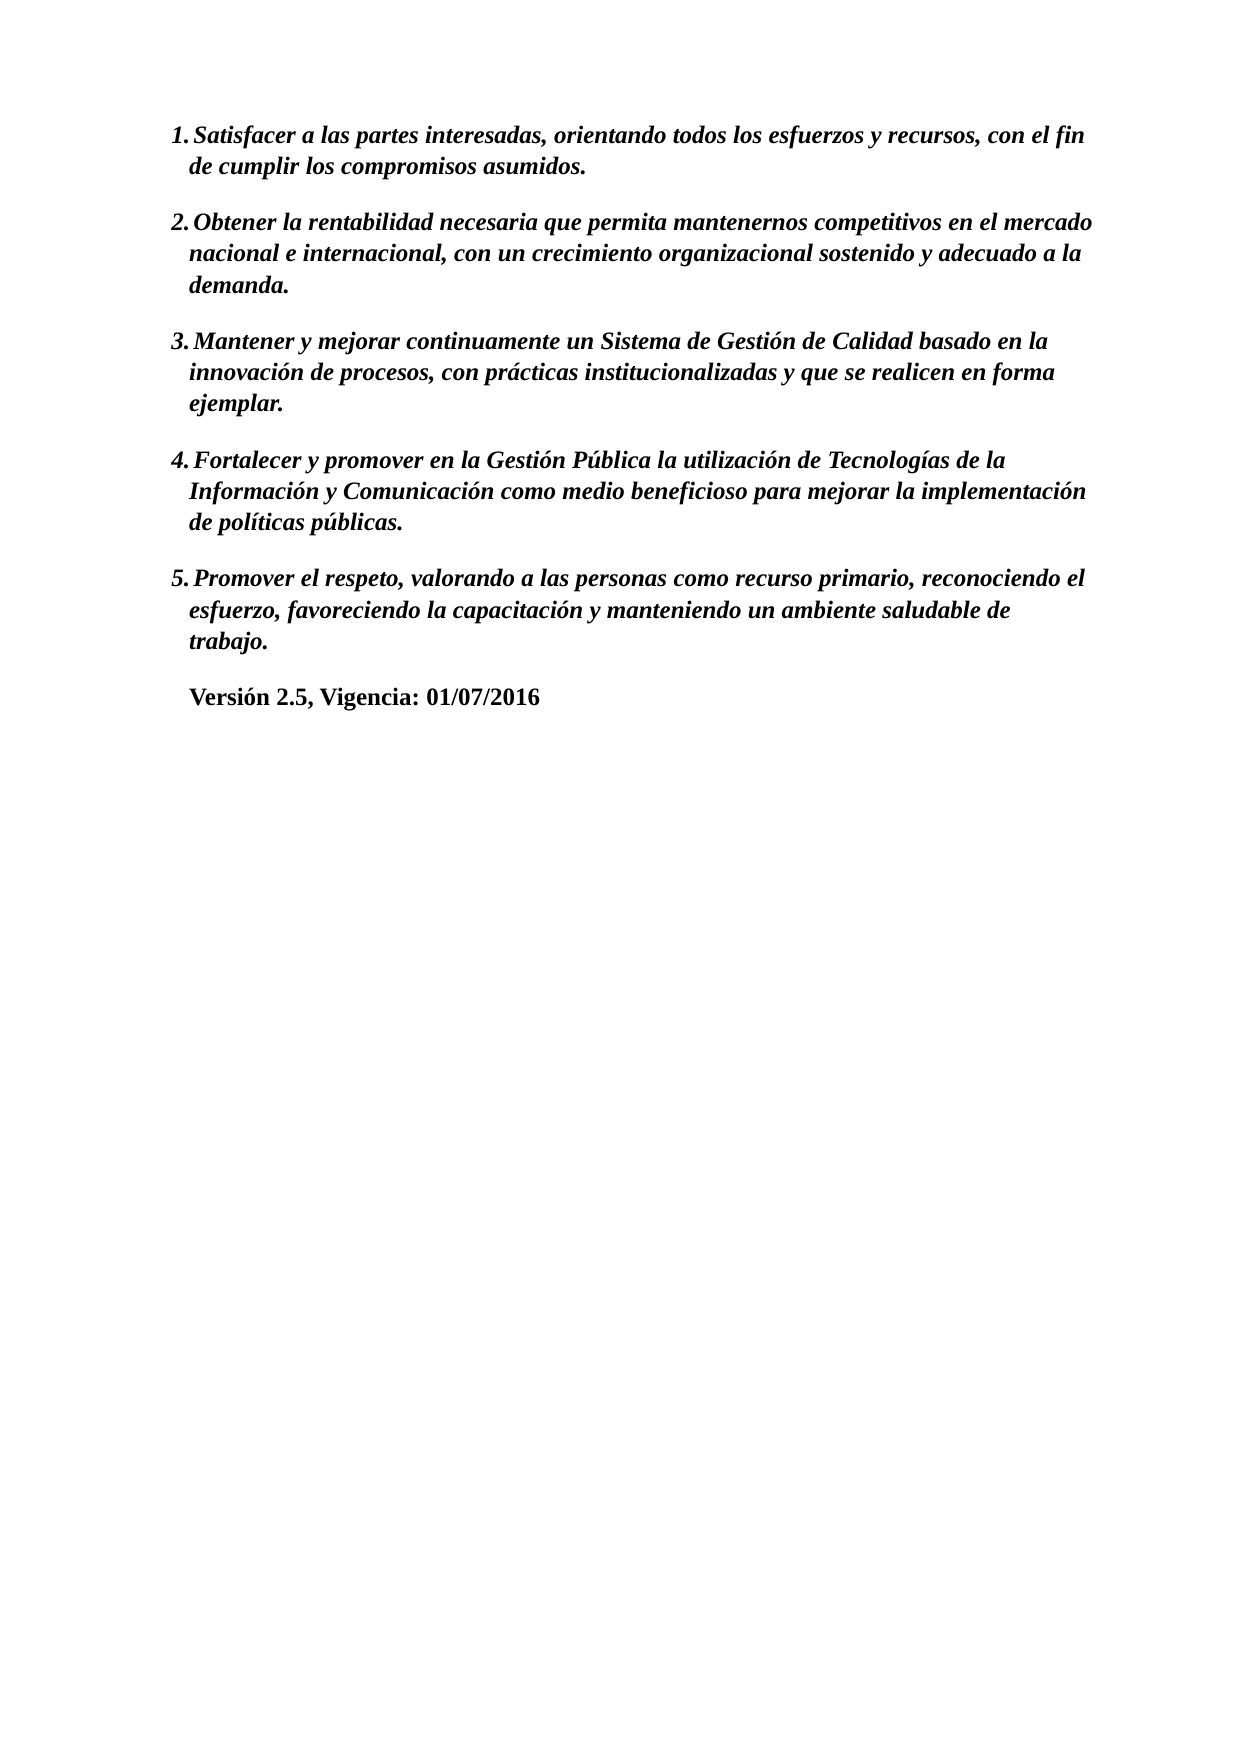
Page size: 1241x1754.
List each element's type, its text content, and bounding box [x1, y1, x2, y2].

list Obtener la rentabilidad necesaria que permita mantenernos competitivos en el mercado nacional e internacional, con un crecimiento organizacional sostenido y adecuado a la demanda. [171, 206, 1098, 299]
list Promover el respeto, valorando a las personas como recurso primario, reconociendo el esfuerzo, favoreciendo la capacitación y manteniendo un ambiente saludable de trabajo. [171, 562, 1098, 656]
list Mantener y mejorar continuamente un Sistema de Gestión de Calidad basado en la innovación de procesos, con prácticas institucionalizadas y que se realicen en forma ejemplar. [171, 324, 1098, 418]
list Fortalecer y promover en la Gestión Pública la utilización de Tecnologías de la Información y Comunicación como medio beneficioso para mejorar la implementación de políticas públicas. [171, 443, 1098, 537]
list Satisfacer a las partes interesadas, orientando todos los esfuerzos y recursos, con el fin de cumplir los compromisos asumidos. [171, 118, 1098, 181]
list Versión 2.5, Vigencia: 01/07/2016 [171, 681, 1098, 712]
